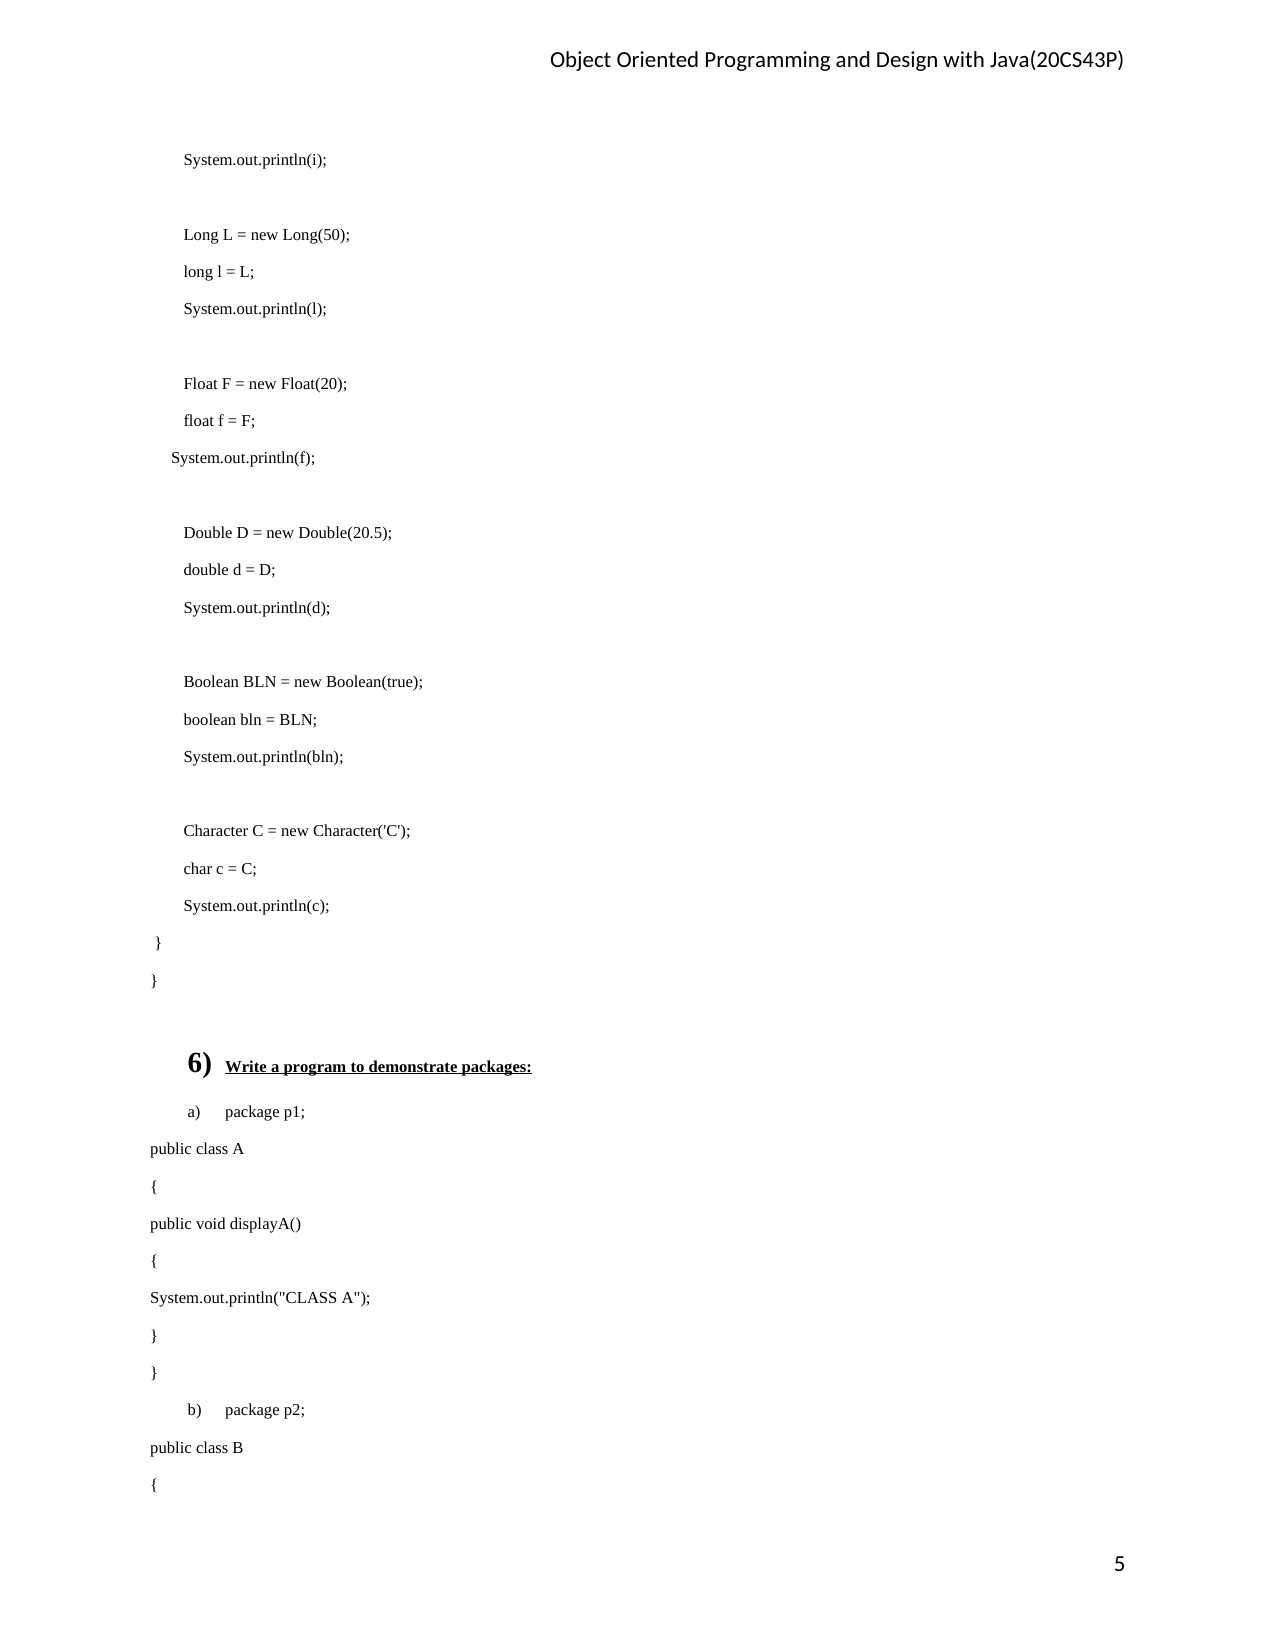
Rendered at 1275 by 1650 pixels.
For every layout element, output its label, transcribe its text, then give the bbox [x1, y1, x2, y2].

text long l = L; [150, 262, 1125, 281]
list package p2; [187, 1400, 1125, 1419]
text Boolean BLN = new Boolean(true); [150, 672, 1125, 691]
text System.out.println("CLASS A"); [150, 1288, 1125, 1307]
text } [150, 933, 1125, 952]
text System.out.println(c); [150, 896, 1125, 915]
text System.out.println(bln); [150, 747, 1125, 766]
text System.out.println(d); [150, 597, 1125, 617]
list Write a program to demonstrate packages: [187, 1045, 1125, 1078]
text boolean bln = BLN; [150, 709, 1125, 728]
text char c = C; [150, 858, 1125, 878]
text Long L = new Long(50); [150, 224, 1125, 244]
text } [150, 1326, 1125, 1345]
text { [150, 1475, 1125, 1494]
text double d = D; [150, 560, 1125, 579]
list package p1; [187, 1102, 1125, 1121]
text public class A [150, 1139, 1125, 1158]
text public class B [150, 1437, 1125, 1457]
text public void displayA() [150, 1214, 1125, 1233]
text { [150, 1251, 1125, 1270]
text } [150, 970, 1125, 989]
text Float F = new Float(20); [150, 374, 1125, 393]
text Double D = new Double(20.5); [150, 523, 1125, 542]
text } [150, 1363, 1125, 1382]
text System.out.println(i); [150, 150, 1125, 169]
text { [150, 1176, 1125, 1196]
text System.out.println(f); [150, 448, 1125, 467]
text Character C = new Character('C'); [150, 821, 1125, 840]
text System.out.println(l); [150, 299, 1125, 318]
text float f = F; [150, 411, 1125, 430]
